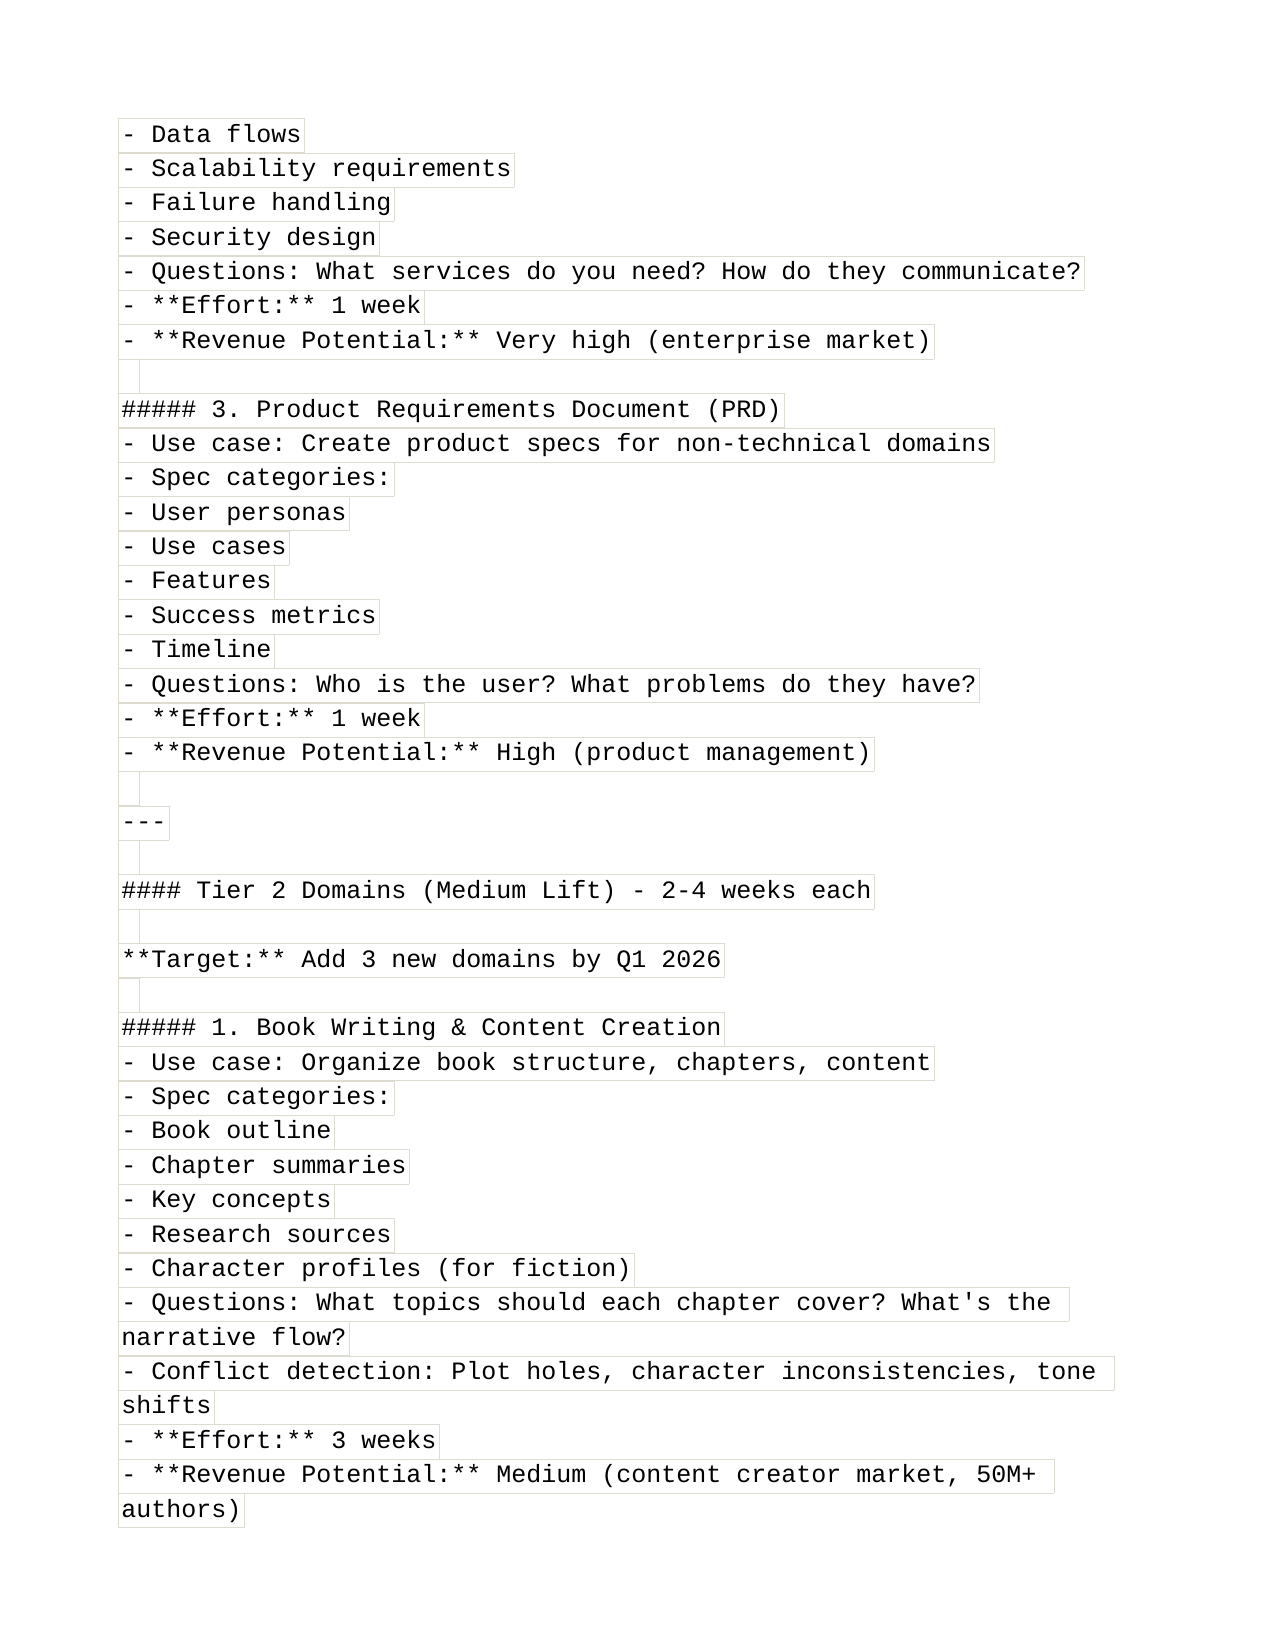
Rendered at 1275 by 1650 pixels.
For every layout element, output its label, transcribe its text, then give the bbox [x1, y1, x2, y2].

text [425, 290, 1157, 324]
text ##### 1. Book Writing & Content Creation [119, 1013, 724, 1046]
text [785, 393, 1157, 427]
text - Chapter summaries [119, 1150, 409, 1184]
text [335, 1184, 1157, 1218]
text - Questions: What topics should each chapter cover? What's the narrative flow? [350, 1287, 1157, 1356]
text - Use case: Organize book structure, chapters, content [119, 1047, 934, 1080]
text - Use case: Create product specs for non-technical domains [119, 429, 994, 462]
text [440, 1424, 1157, 1459]
text [935, 1046, 1157, 1081]
text - Questions: What services do you need? How do they communicate? [119, 257, 1084, 290]
text - **Revenue Potential:** Medium (content creator market, 50M+ authors) [245, 1459, 1157, 1527]
text ##### 3. Product Requirements Document (PRD) [119, 394, 784, 427]
text --- [119, 807, 169, 840]
text - **Revenue Potential:** Medium (content creator market, 50M+ authors) [119, 1460, 1054, 1493]
text [995, 427, 1157, 462]
text [725, 943, 1157, 977]
text - Data flows [119, 119, 304, 152]
text [335, 1115, 1157, 1149]
text [935, 324, 1157, 359]
text - Spec categories: [119, 1082, 394, 1115]
text - Conflict detection: Plot holes, character inconsistencies, tone shifts [119, 1391, 214, 1424]
text [275, 565, 1157, 599]
text --- [170, 806, 1157, 840]
text - **Revenue Potential:** Medium (content creator market, 50M+ authors) [119, 1494, 244, 1527]
text - Questions: What topics should each chapter cover? What's the narrative flow? [119, 1322, 349, 1355]
text #### Tier 2 Domains (Medium Lift) - 2-4 weeks each [119, 875, 874, 909]
text - Key concepts [119, 1185, 334, 1218]
text - **Revenue Potential:** High (product management) [119, 738, 874, 771]
text [275, 634, 1157, 668]
text - Success metrics [119, 600, 379, 634]
text [635, 1252, 1157, 1287]
text [410, 1149, 1157, 1184]
text - Book outline [119, 1116, 334, 1149]
text [395, 462, 1157, 496]
text [305, 118, 1157, 152]
text [395, 1218, 1157, 1252]
text - User personas [119, 497, 349, 530]
text **Target:** Add 3 new domains by Q1 2026 [119, 944, 724, 977]
text [425, 702, 1157, 737]
text [725, 1012, 1157, 1046]
text [515, 152, 1157, 187]
text - **Effort:** 1 week [119, 704, 424, 737]
text - Research sources [119, 1219, 394, 1252]
text - Character profiles (for fiction) [119, 1254, 634, 1287]
text - Spec categories: [119, 463, 394, 496]
text [290, 531, 1157, 565]
text [875, 737, 1157, 771]
text [875, 874, 1157, 909]
text - **Effort:** 1 week [119, 291, 424, 324]
text - Conflict detection: Plot holes, character inconsistencies, tone shifts [215, 1356, 1157, 1424]
text [1085, 256, 1157, 290]
text - Failure handling [119, 188, 394, 221]
text - Questions: What topics should each chapter cover? What's the narrative flow? [119, 1288, 1069, 1321]
text - Questions: Who is the user? What problems do they have? [119, 669, 979, 702]
text [395, 187, 1157, 221]
text - Security design [119, 222, 379, 255]
text [380, 599, 1157, 634]
text - Features [119, 566, 274, 599]
text [980, 668, 1157, 702]
text - Conflict detection: Plot holes, character inconsistencies, tone shifts [119, 1357, 1114, 1390]
text - Timeline [119, 635, 274, 668]
text - **Effort:** 3 weeks [119, 1425, 439, 1459]
text [380, 221, 1157, 256]
text - Scalability requirements [119, 154, 514, 187]
text [395, 1081, 1157, 1115]
text [350, 496, 1157, 531]
text - **Revenue Potential:** Very high (enterprise market) [119, 325, 934, 359]
text - Use cases [119, 532, 289, 565]
